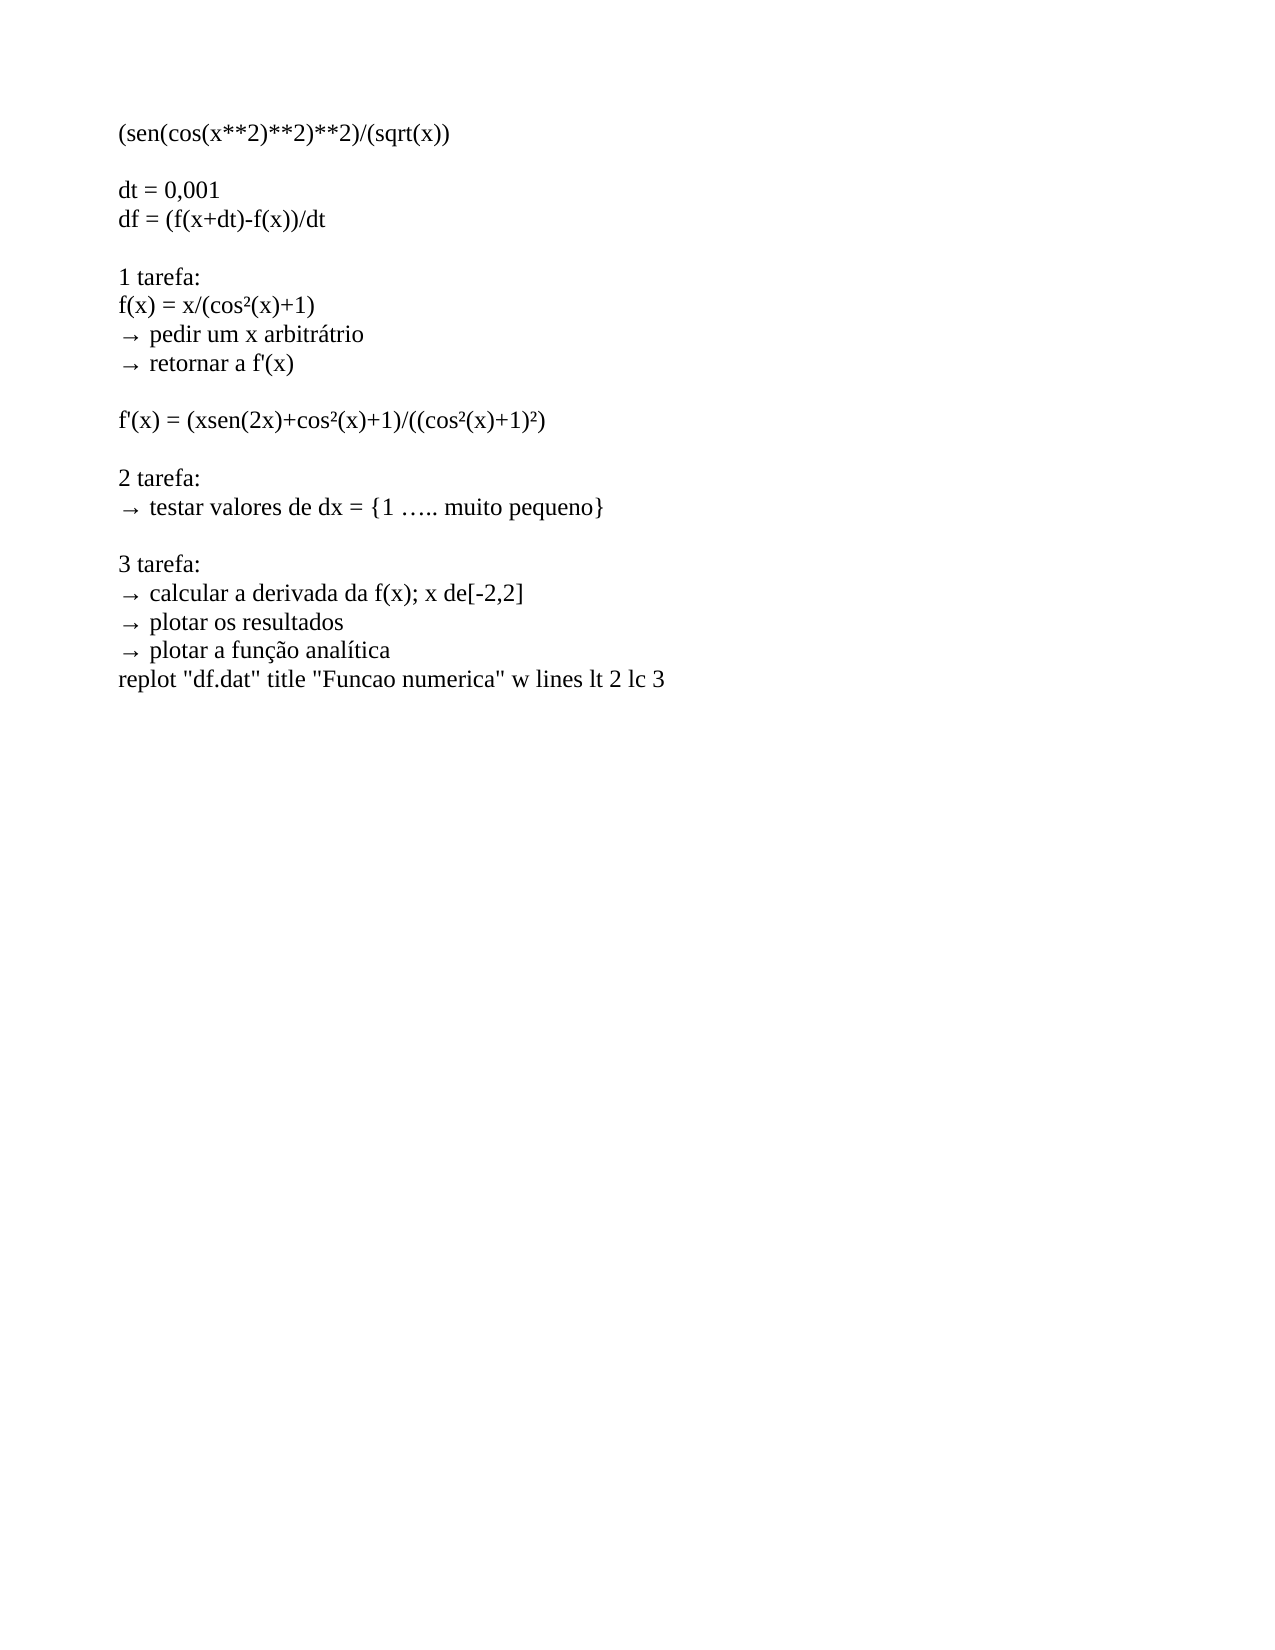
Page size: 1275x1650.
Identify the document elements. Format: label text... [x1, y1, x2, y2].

text → plotar a função analítica [118, 636, 1157, 664]
text df = (f(x+dt)-f(x))/dt [118, 204, 1157, 233]
text 2 tarefa: [118, 463, 1157, 492]
text → plotar os resultados [118, 607, 1157, 636]
text (sen(cos(x**2)**2)**2)/(sqrt(x)) [118, 118, 1157, 147]
text 1 tarefa: [118, 262, 1157, 291]
text → pedir um x arbitrátrio [118, 319, 1157, 348]
text → testar valores de dx = {1 ….. muito pequeno} [118, 492, 1157, 521]
text 3 tarefa: [118, 549, 1157, 578]
text → retornar a f'(x) [118, 348, 1157, 377]
text dt = 0,001 [118, 176, 1157, 204]
text f(x) = x/(cos²(x)+1) [118, 291, 1157, 319]
text replot "df.dat" title "Funcao numerica" w lines lt 2 lc 3 [118, 664, 1157, 693]
text f'(x) = (xsen(2x)+cos²(x)+1)/((cos²(x)+1)²) [118, 406, 1157, 434]
text → calcular a derivada da f(x); x de[-2,2] [118, 578, 1157, 607]
